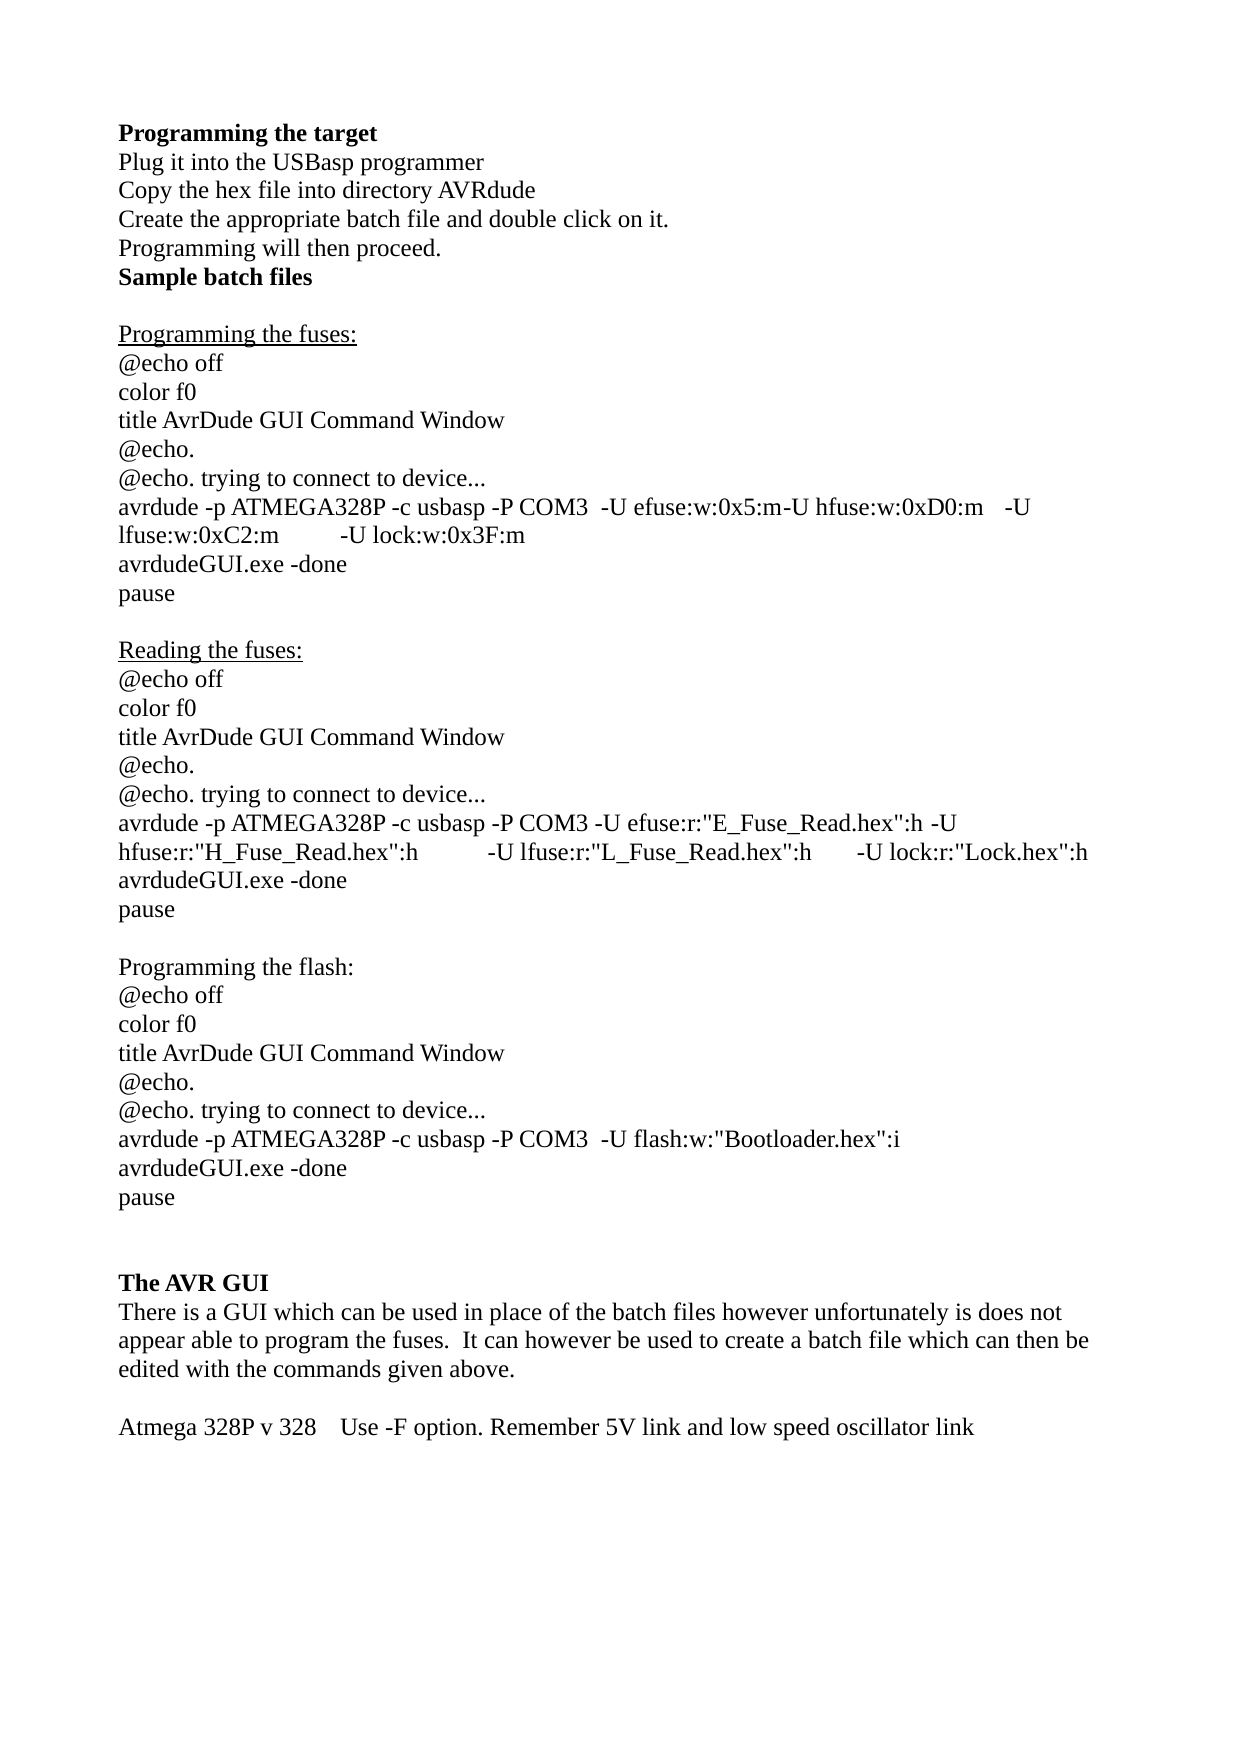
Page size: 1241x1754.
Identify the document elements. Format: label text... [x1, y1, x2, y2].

text color f0 [118, 377, 1122, 406]
text pause [118, 1182, 1122, 1211]
text Sample batch files [118, 262, 1122, 291]
text Atmega 328P v 328 Use -F option. Remember 5V link and low speed oscillator link [118, 1412, 1122, 1441]
text avrdudeGUI.exe -done [118, 866, 1122, 894]
text Programming the fuses: [118, 319, 1122, 348]
text Copy the hex file into directory AVRdude [118, 176, 1122, 204]
text title AvrDude GUI Command Window [118, 722, 1122, 751]
text @echo. trying to connect to device... [118, 463, 1122, 492]
text Programming will then proceed. [118, 233, 1122, 262]
text avrdudeGUI.exe -done [118, 1153, 1122, 1182]
text avrdudeGUI.exe -done [118, 549, 1122, 578]
text @echo. [118, 751, 1122, 779]
text There is a GUI which can be used in place of the batch files however unfortunately is does not appear able to program the fuses. It can however be used to create a batch file which can then be edited with the commands given above. [118, 1297, 1122, 1383]
text color f0 [118, 693, 1122, 722]
text avrdude -p ATMEGA328P -c usbasp -P COM3 -U flash:w:"Bootloader.hex":i [118, 1124, 1122, 1153]
text @echo. trying to connect to device... [118, 1096, 1122, 1124]
text @echo off [118, 348, 1122, 377]
text avrdude -p ATMEGA328P -c usbasp -P COM3 -U efuse:r:"E_Fuse_Read.hex":h -U hfuse:r:"H_Fuse_Read.hex":h -U lfuse:r:"L_Fuse_Read.hex":h -U lock:r:"Lock.hex":h [118, 808, 1122, 866]
text @echo. trying to connect to device... [118, 779, 1122, 808]
text Programming the flash: [118, 952, 1122, 981]
text title AvrDude GUI Command Window [118, 406, 1122, 434]
text @echo off [118, 981, 1122, 1009]
text avrdude -p ATMEGA328P -c usbasp -P COM3 -U efuse:w:0x5:m -U hfuse:w:0xD0:m -U lfuse:w:0xC2:m -U lock:w:0x3F:m [118, 492, 1122, 549]
text Create the appropriate batch file and double click on it. [118, 204, 1122, 233]
text @echo. [118, 1067, 1122, 1096]
text pause [118, 894, 1122, 923]
text Plug it into the USBasp programmer [118, 147, 1122, 176]
text color f0 [118, 1009, 1122, 1038]
text Programming the target [118, 118, 1122, 147]
text The AVR GUI [118, 1268, 1122, 1297]
text @echo off [118, 664, 1122, 693]
text Reading the fuses: [118, 636, 1122, 664]
text @echo. [118, 434, 1122, 463]
text pause [118, 578, 1122, 607]
text title AvrDude GUI Command Window [118, 1038, 1122, 1067]
